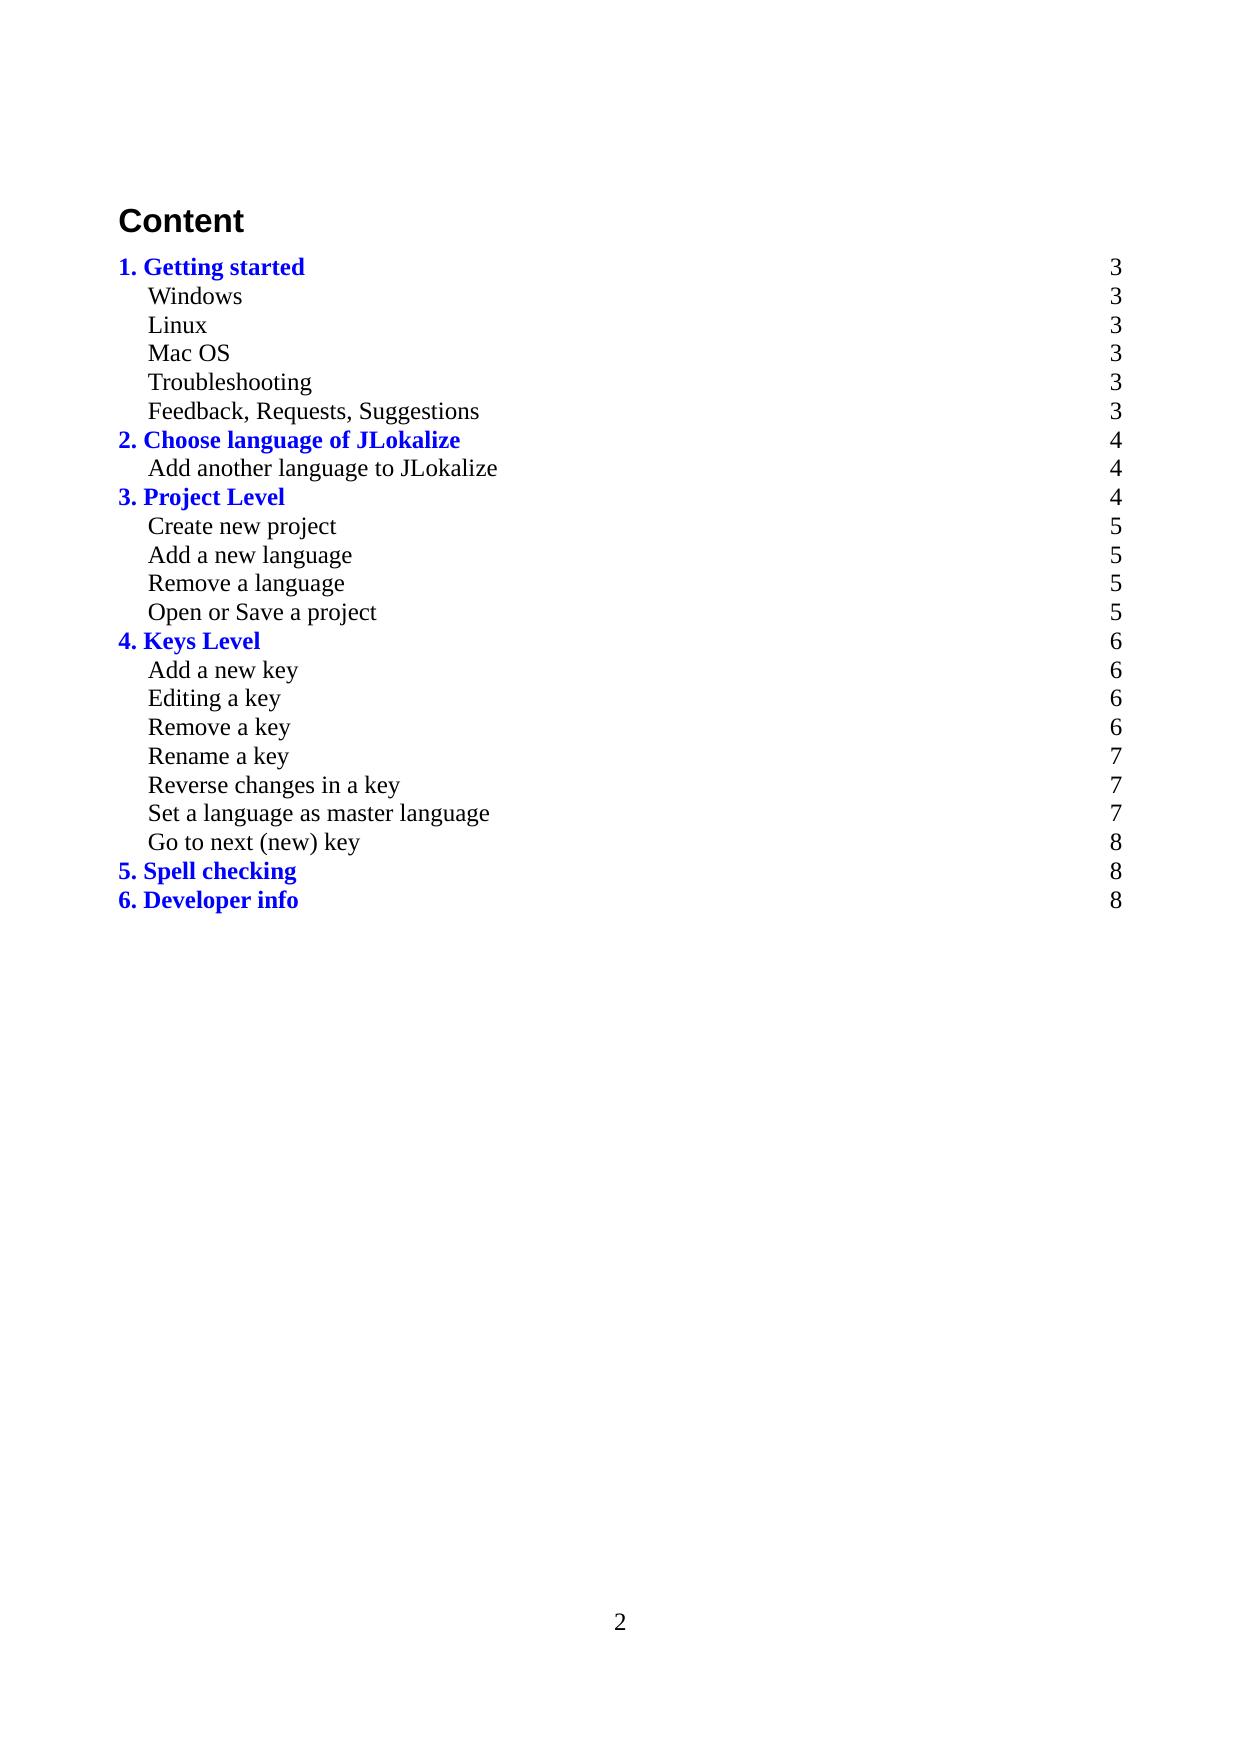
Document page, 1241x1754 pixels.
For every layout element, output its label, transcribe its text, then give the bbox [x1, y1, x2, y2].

text Rename a key 7 [148, 741, 1122, 770]
text 4. Keys Level 6 [118, 626, 1122, 655]
text 2. Choose language of JLokalize 4 [118, 425, 1122, 453]
text Set a language as master language 7 [148, 798, 1122, 827]
text 6. Developer info 8 [118, 885, 1122, 913]
text Create new project 5 [148, 511, 1122, 540]
text Open or Save a project 5 [148, 597, 1122, 626]
text Feedback, Requests, Suggestions 3 [148, 396, 1122, 425]
text Mac OS 3 [148, 338, 1122, 367]
text Remove a key 6 [148, 712, 1122, 741]
subtitle Content [118, 201, 1122, 240]
text Go to next (new) key 8 [148, 827, 1122, 856]
text 5. Spell checking 8 [118, 856, 1122, 885]
text Add another language to JLokalize 4 [148, 453, 1122, 482]
text Linux 3 [148, 310, 1122, 338]
text Editing a key 6 [148, 683, 1122, 712]
text Troubleshooting 3 [148, 367, 1122, 396]
text Add a new key 6 [148, 655, 1122, 683]
text 3. Project Level 4 [118, 482, 1122, 511]
text Windows 3 [148, 281, 1122, 310]
text Reverse changes in a key 7 [148, 770, 1122, 798]
text Add a new language 5 [148, 540, 1122, 568]
text Remove a language 5 [148, 568, 1122, 597]
text 1. Getting started 3 [118, 252, 1122, 281]
